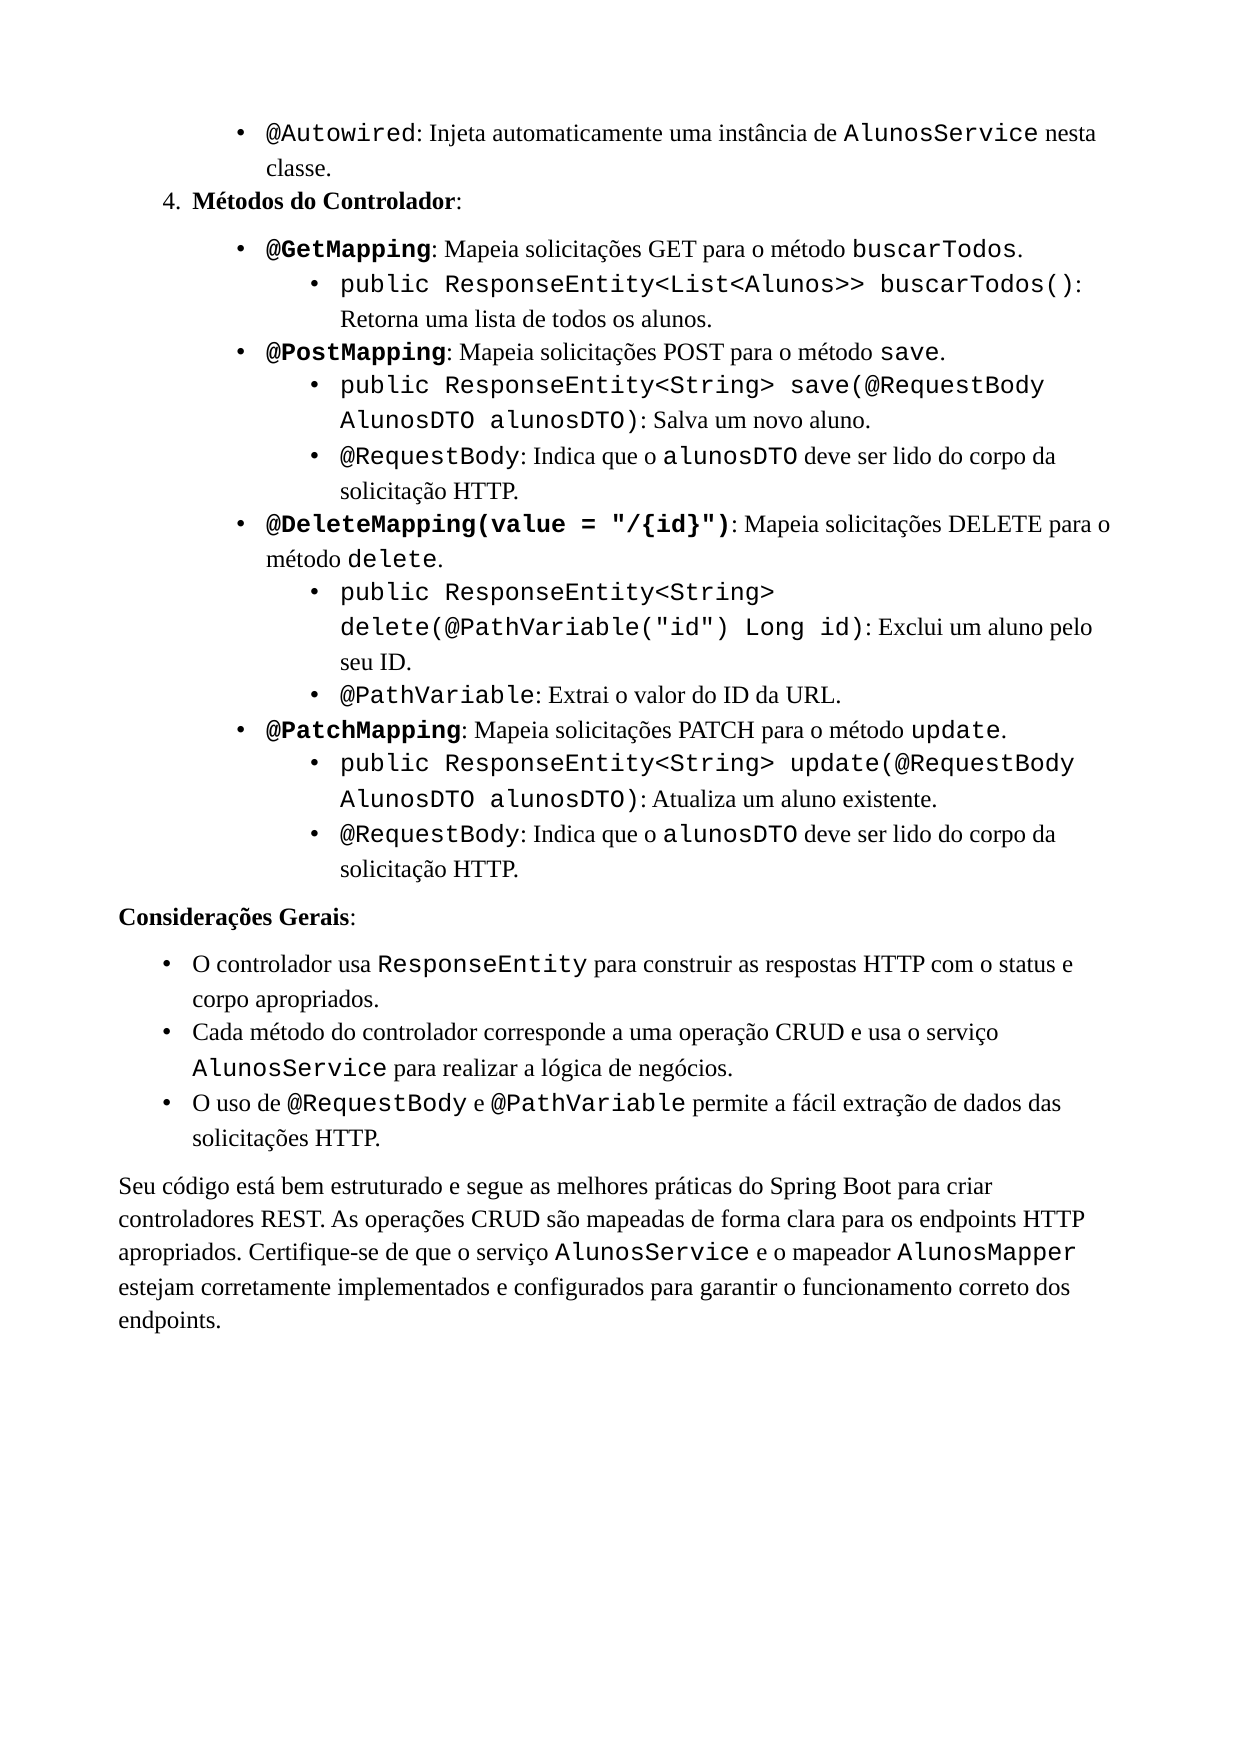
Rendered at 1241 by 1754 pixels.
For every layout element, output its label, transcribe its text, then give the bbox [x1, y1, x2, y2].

list @RequestBody: Indica que o alunosDTO deve ser lido do corpo da solicitação HTTP. [310, 441, 1122, 505]
list @PostMapping: Mapeia solicitações POST para o método save. [236, 337, 1122, 368]
text Considerações Gerais: [118, 902, 1122, 931]
list @RequestBody: Indica que o alunosDTO deve ser lido do corpo da solicitação HTTP. [310, 819, 1122, 883]
text Seu código está bem estruturado e segue as melhores práticas do Spring Boot para criar controladores REST. As operações CRUD são mapeadas de forma clara para os endpoints HTTP apropriados. Certifique-se de que o serviço AlunosService e o mapeador AlunosMapper estejam corretamente implementados e configurados para garantir o funcionamento correto dos endpoints. [118, 1171, 1122, 1334]
list Cada método do controlador corresponde a uma operação CRUD e usa o serviço AlunosService para realizar a lógica de negócios. [162, 1017, 1122, 1083]
list O uso de @RequestBody e @PathVariable permite a fácil extração de dados das solicitações HTTP. [162, 1088, 1122, 1152]
list @GetMapping: Mapeia solicitações GET para o método buscarTodos. [236, 234, 1122, 265]
list public ResponseEntity<String> delete(@PathVariable("id") Long id): Exclui um aluno pelo seu ID. [310, 579, 1122, 676]
list @PatchMapping: Mapeia solicitações PATCH para o método update. [236, 716, 1122, 746]
list Métodos do Controlador: [162, 186, 1122, 215]
list O controlador usa ResponseEntity para construir as respostas HTTP com o status e corpo apropriados. [162, 949, 1122, 1013]
list @PathVariable: Extrai o valor do ID da URL. [310, 680, 1122, 711]
list @Autowired: Injeta automaticamente uma instância de AlunosService nesta classe. [236, 118, 1122, 182]
list public ResponseEntity<List<Alunos>> buscarTodos(): Retorna uma lista de todos os alunos. [310, 269, 1122, 333]
list public ResponseEntity<String> update(@RequestBody AlunosDTO alunosDTO): Atualiza um aluno existente. [310, 751, 1122, 814]
list @DeleteMapping(value = "/{id}"): Mapeia solicitações DELETE para o método delete. [236, 509, 1122, 575]
list public ResponseEntity<String> save(@RequestBody AlunosDTO alunosDTO): Salva um novo aluno. [310, 373, 1122, 436]
